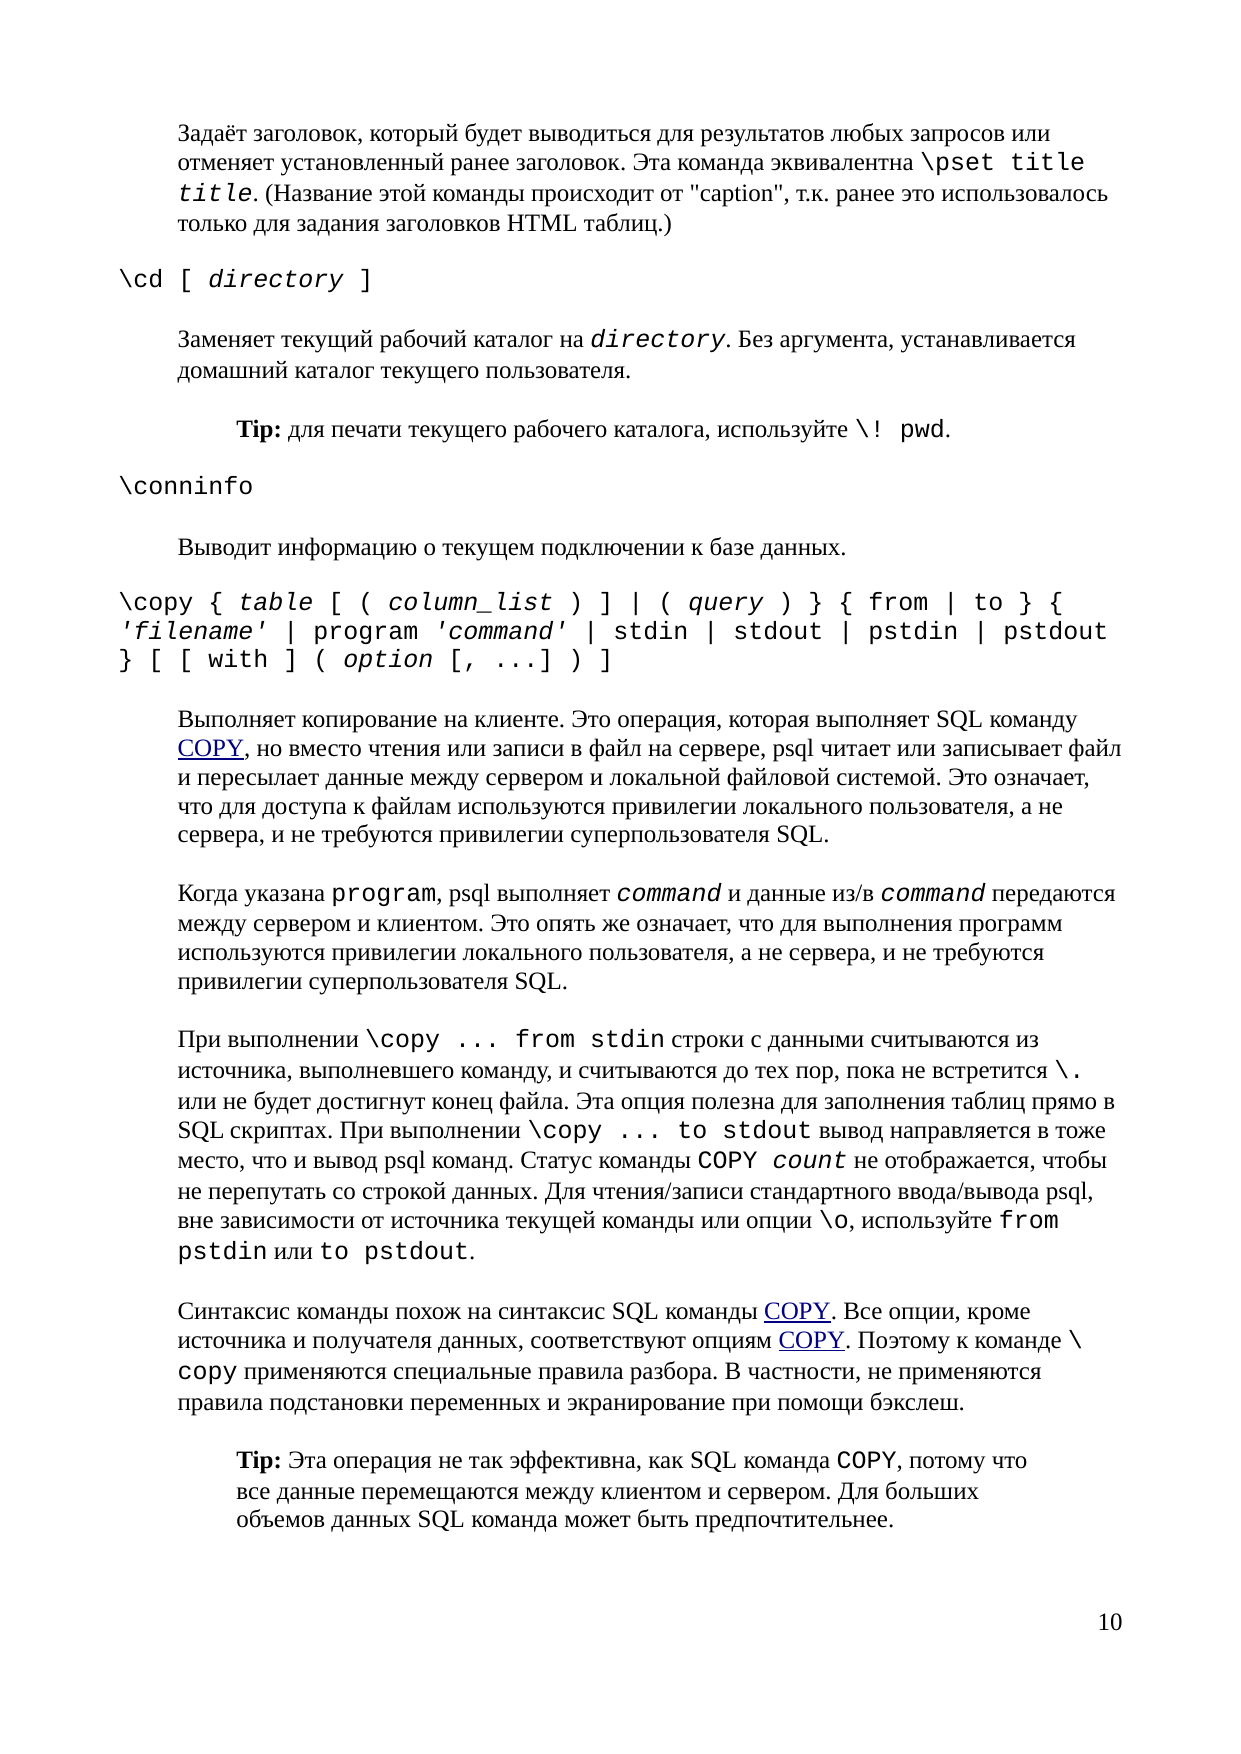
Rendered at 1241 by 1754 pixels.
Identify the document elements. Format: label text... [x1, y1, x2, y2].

text Tip: Эта операция не так эффективна, как SQL команда COPY, потому что все данные перемещаются между клиентом и сервером. Для больших объемов данных SQL команда может быть предпочтительнее. [236, 1445, 1063, 1533]
list Синтаксис команды похож на синтаксис SQL команды COPY. Все опции, кроме источника и получателя данных, соответствуют опциям COPY. Поэтому к команде \copy применяются специальные правила разбора. В частности, не применяются правила подстановки переменных и экранирование при помощи бэкслеш. [177, 1296, 1122, 1415]
list Когда указана program, psql выполняет command и данные из/в command передаются между сервером и клиентом. Это опять же означает, что для выполнения программ используются привилегии локального пользователя, а не сервера, и не требуются привилегии суперпользователя SQL. [177, 878, 1122, 995]
subtitle \copy { table [ ( column_list ) ] | ( query ) } { from | to } { 'filename' | program 'command' | stdin | stdout | pstdin | pstdout } [ [ with ] ( option [, ...] ) ] [118, 590, 1122, 675]
subtitle \conninfo [118, 474, 1122, 502]
text Tip: для печати текущего рабочего каталога, используйте \! pwd. [236, 414, 1063, 444]
list Выводит информацию о текущем подключении к базе данных. [177, 532, 1122, 561]
list При выполнении \copy ... from stdin строки с данными считываются из источника, выполневшего команду, и считываются до тех пор, пока не встретится \. или не будет достигнут конец файла. Эта опция полезна для заполнения таблиц прямо в SQL скриптах. При выполнении \copy ... to stdout вывод направляется в тоже место, что и вывод psql команд. Статус команды COPY count не отображается, чтобы не перепутать со строкой данных. Для чтения/записи стандартного ввода/вывода psql, вне зависимости от источника текущей команды или опции \o, используйте from pstdin или to pstdout. [177, 1024, 1122, 1267]
list Выполняет копирование на клиенте. Это операция, которая выполняет SQL команду COPY, но вместо чтения или записи в файл на сервере, psql читает или записывает файл и пересылает данные между сервером и локальной файловой системой. Это означает, что для доступа к файлам используются привилегии локального пользователя, а не сервера, и не требуются привилегии суперпользователя SQL. [177, 704, 1122, 848]
subtitle \cd [ directory ] [118, 267, 1122, 295]
list Заменяет текущий рабочий каталог на directory. Без аргумента, устанавливается домашний каталог текущего пользователя. [177, 324, 1122, 384]
list Задаёт заголовок, который будет выводиться для результатов любых запросов или отменяет установленный ранее заголовок. Эта команда эквивалентна \pset title title. (Название этой команды происходит от "caption", т.к. ранее это использовалось только для задания заголовков HTML таблиц.) [177, 118, 1122, 237]
